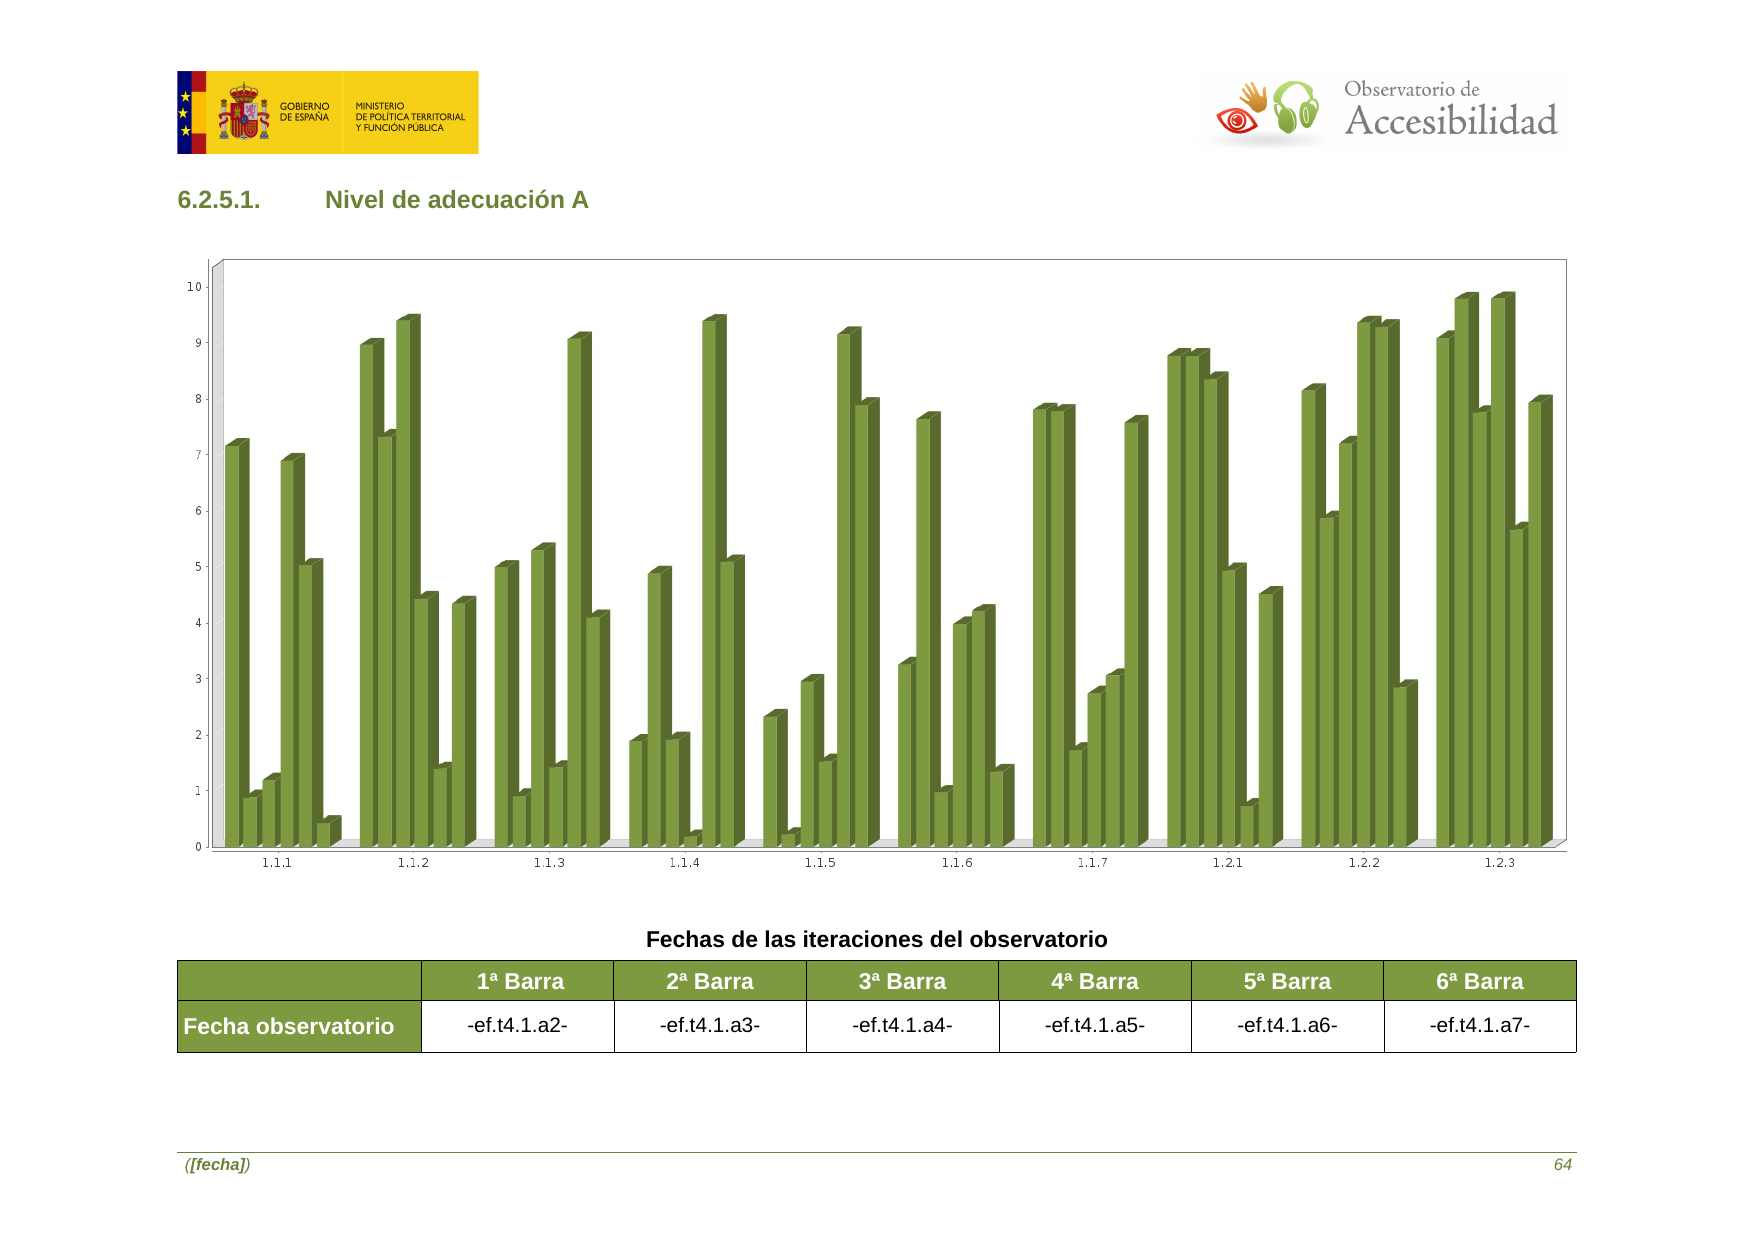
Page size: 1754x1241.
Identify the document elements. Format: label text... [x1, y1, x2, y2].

table_header 5ª Barra [1192, 961, 1383, 1000]
table_header 3ª Barra [807, 961, 998, 1000]
table_cell -ef.t4.1.a5- [1000, 1001, 1191, 1052]
table_header 6ª Barra [1384, 961, 1576, 1000]
table_header [178, 961, 421, 1000]
table_cell -ef.t4.1.a2- [422, 1001, 614, 1052]
table_cell -ef.t4.1.a4- [807, 1001, 999, 1052]
table_cell -ef.t4.1.a7- [1385, 1001, 1576, 1052]
table_cell -ef.t4.1.a3- [615, 1001, 806, 1052]
table_header 4ª Barra [999, 961, 1191, 1000]
picture [177, 250, 1577, 875]
table_cell -ef.t4.1.a6- [1192, 1001, 1384, 1052]
table_cell Fecha observatorio [178, 1001, 421, 1052]
table_header 1ª Barra [422, 961, 613, 1000]
subtitle Nivel de adecuación A [177, 185, 1577, 214]
picture [1196, 72, 1572, 154]
picture [177, 71, 479, 154]
table_header 2ª Barra [614, 961, 806, 1000]
text Fechas de las iteraciones del observatorio [177, 926, 1577, 952]
